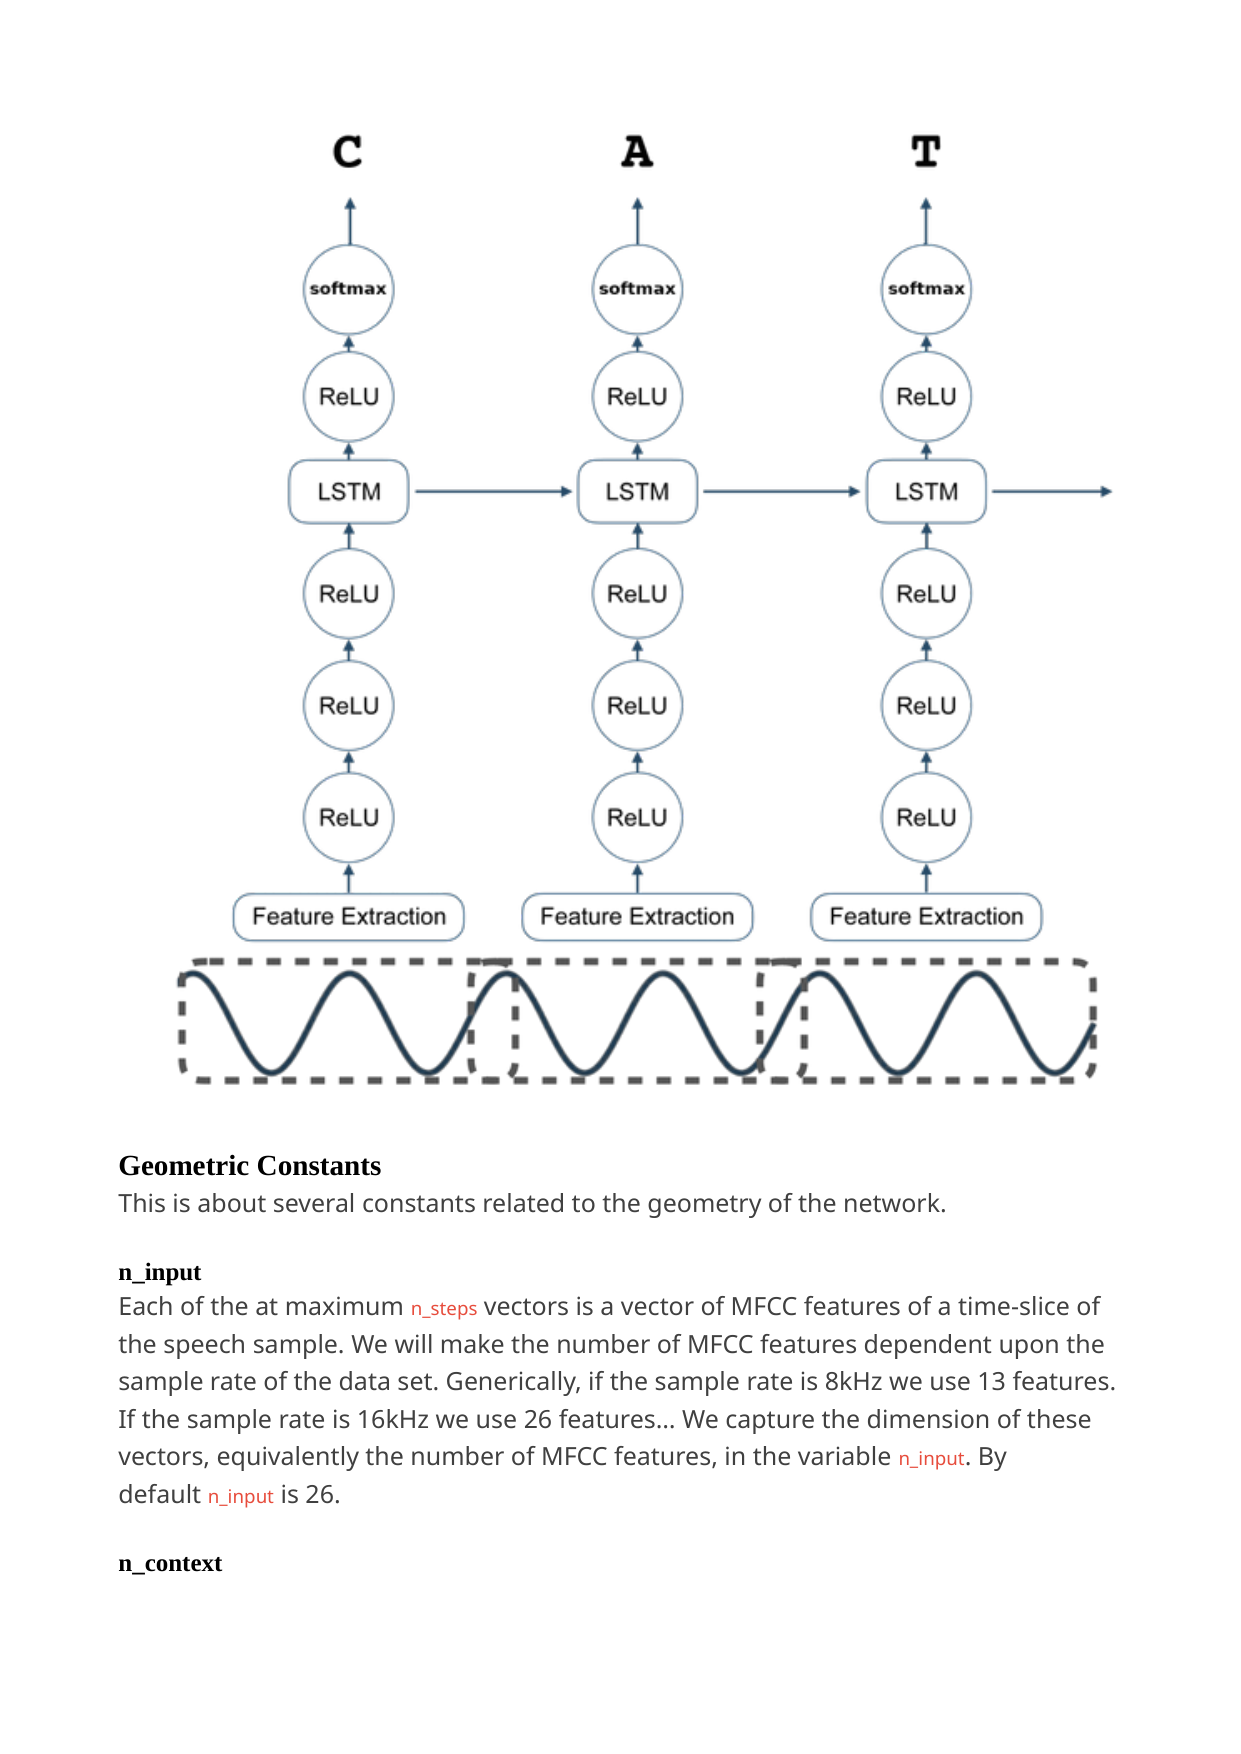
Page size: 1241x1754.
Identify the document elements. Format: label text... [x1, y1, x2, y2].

text Each of the at maximum n_steps vectors is a vector of MFCC features of a time-slice of the speech sample. We will make the number of MFCC features dependent upon the sample rate of the data set. Generically, if the sample rate is 8kHz we use 13 features. If the sample rate is 16kHz we use 26 features… We capture the dimension of these vectors, equivalently the number of MFCC features, in the variable n_input. By default n_input is 26. [118, 1286, 1122, 1511]
text n_input [118, 1257, 1122, 1286]
text n_context [118, 1548, 1122, 1577]
text This is about several constants related to the geometry of the network. [118, 1182, 1122, 1219]
subtitle Geometric Constants [118, 1148, 1122, 1182]
